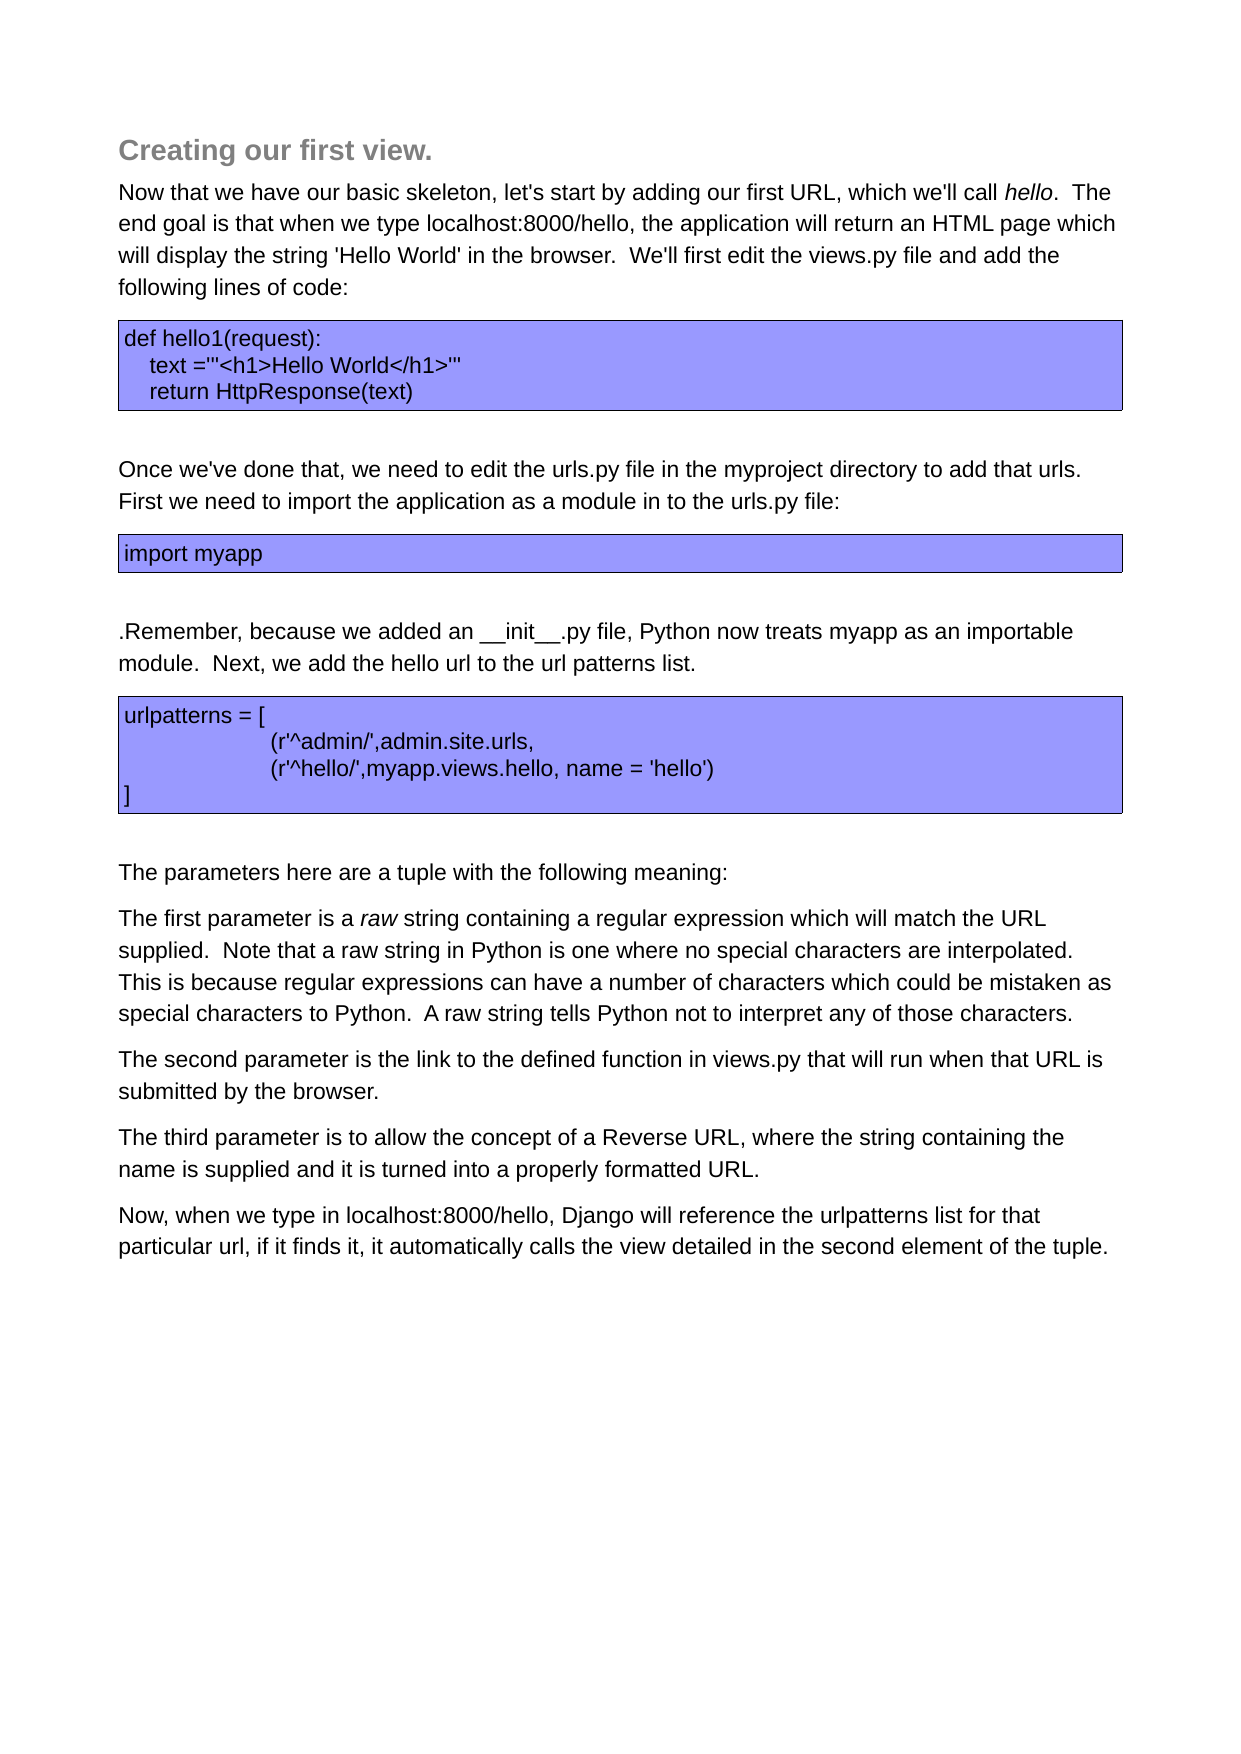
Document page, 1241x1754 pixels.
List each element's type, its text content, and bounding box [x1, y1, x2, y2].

text Now that we have our basic skeleton, let's start by adding our first URL, which we'll call hello. The end goal is that when we type localhost:8000/hello, the application will return an HTML page which will display the string 'Hello World' in the browser. We'll first edit the views.py file and add the following lines of code: [118, 179, 1122, 300]
table_header urlpatterns = [ (r'^admin/',admin.site.urls, (r'^hello/',myapp.views.hello, name = 'hello') ] [119, 697, 1122, 813]
text Once we've done that, we need to edit the urls.py file in the myproject directory to add that urls. First we need to import the application as a module in to the urls.py file: [118, 456, 1122, 514]
text The first parameter is a raw string containing a regular expression which will match the URL supplied. Note that a raw string in Python is one where no special characters are interpolated. This is because regular expressions can have a number of characters which could be mistaken as special characters to Python. A raw string tells Python not to interpret any of those characters. [118, 905, 1122, 1026]
text The second parameter is the link to the defined function in views.py that will run when that URL is submitted by the browser. [118, 1046, 1122, 1104]
subtitle Creating our first view. [118, 133, 1122, 166]
table_header import myapp [119, 535, 1122, 572]
table_header def hello1(request): text ='''<h1>Hello World</h1>''' return HttpResponse(text) [119, 321, 1122, 410]
text The parameters here are a tuple with the following meaning: [118, 859, 1122, 886]
text Now, when we type in localhost:8000/hello, Django will reference the urlpatterns list for that particular url, if it finds it, it automatically calls the view detailed in the second element of the tuple. [118, 1202, 1122, 1259]
text The third parameter is to allow the concept of a Reverse URL, where the string containing the name is supplied and it is turned into a properly formatted URL. [118, 1124, 1122, 1182]
text .Remember, because we added an __init__.py file, Python now treats myapp as an importable module. Next, we add the hello url to the url patterns list. [118, 618, 1122, 676]
